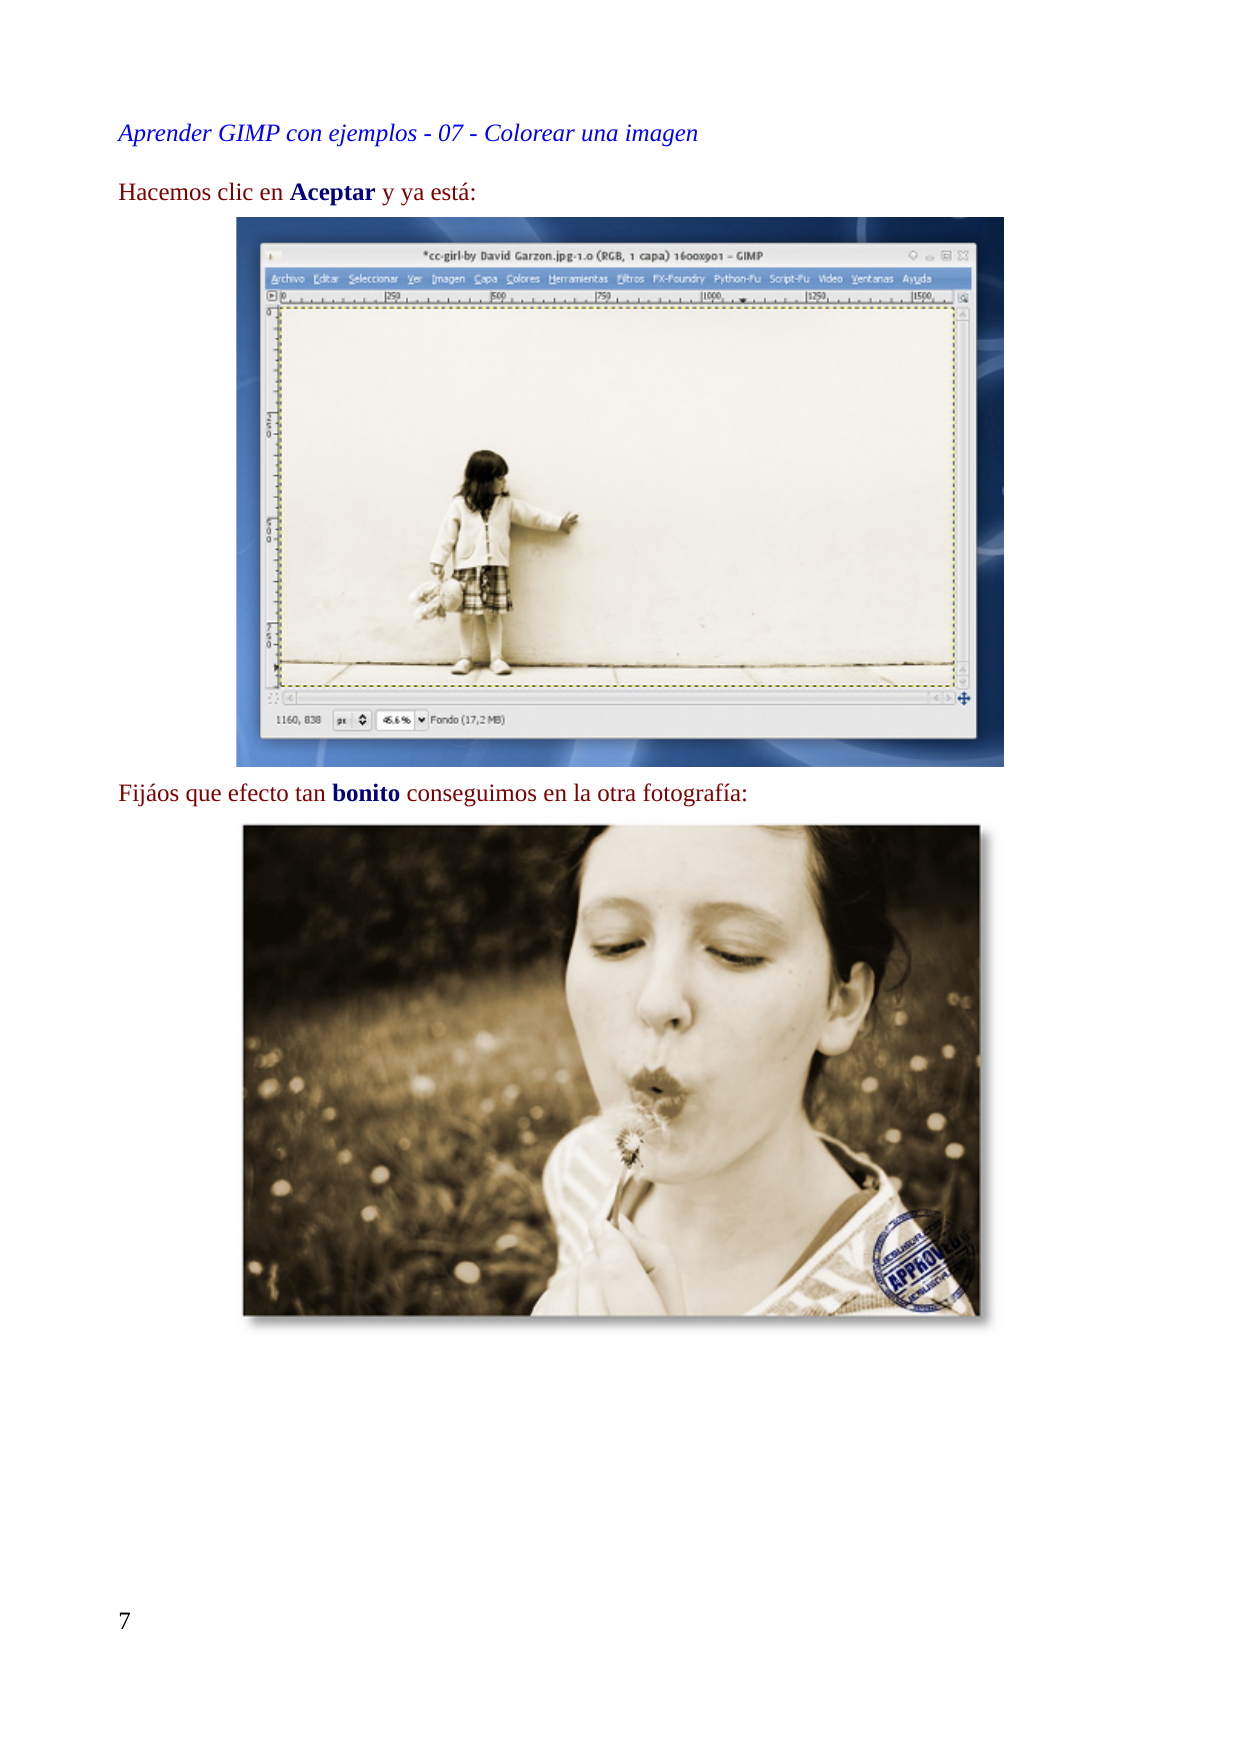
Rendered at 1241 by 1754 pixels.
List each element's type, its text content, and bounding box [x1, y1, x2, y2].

picture [236, 819, 1004, 1340]
picture [236, 217, 1004, 767]
text Fijáos que efecto tan bonito conseguimos en la otra fotografía: [118, 778, 1122, 807]
text Hacemos clic en Aceptar y ya está: [118, 177, 1122, 206]
